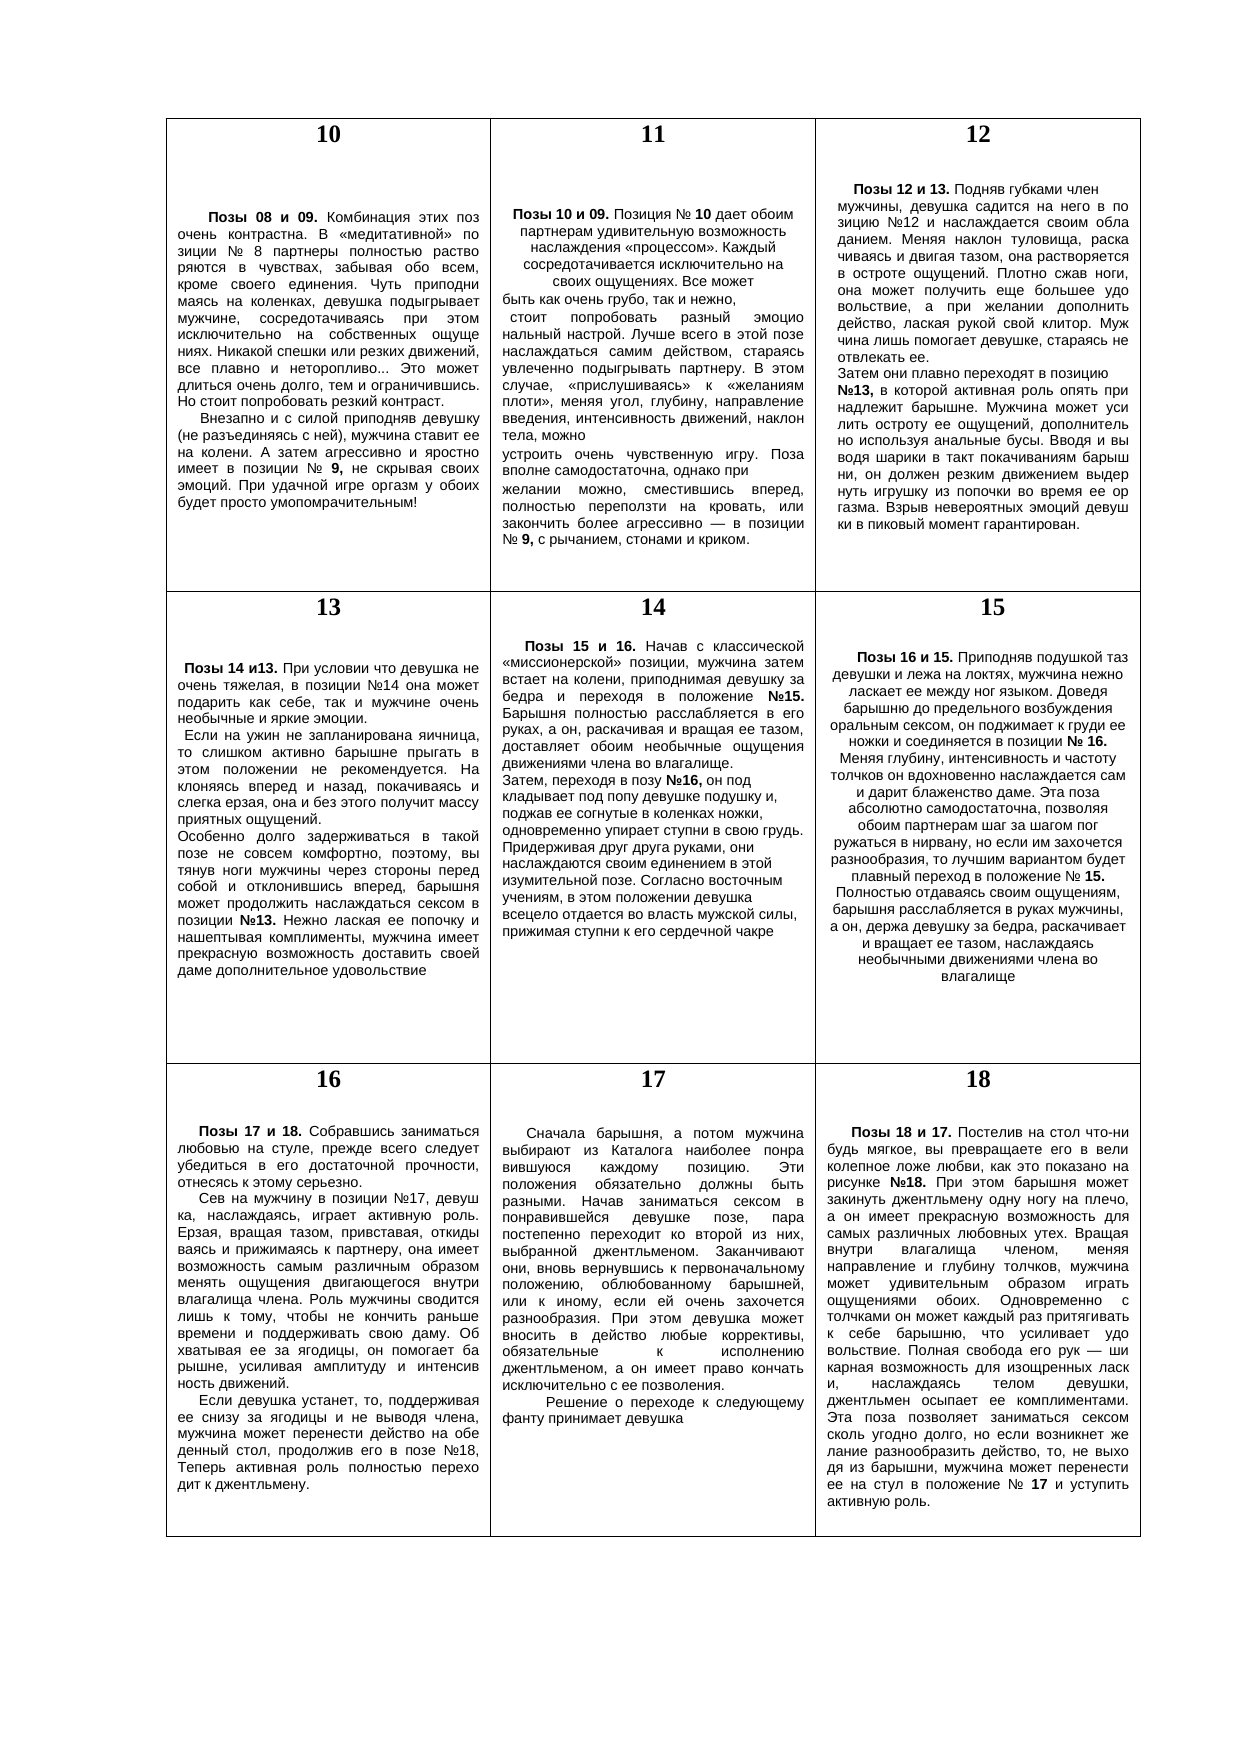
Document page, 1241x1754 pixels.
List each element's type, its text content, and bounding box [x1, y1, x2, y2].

table_header 12 Позы 12 и 13. Подняв губками член мужчины, девушка садится на него в по-зицию №12 и наслаждается своим обла-данием. Меняя наклон туловища, раска-чиваясь и двигая тазом, она растворяется в остроте ощущений. Плотно сжав ноги, она может получить еще большее удо-вольствие, а при желании дополнить действо, лаская рукой свой клитор. Муж-чина лишь помогает девушке, стараясь не отвлекать ее. Затем они плавно переходят в позицию №13, в которой активная роль опять при-надлежит барышне. Мужчина может уси-лить остроту ее ощущений, дополнитель-но используя анальные бусы. Вводя и вы-водя шарики в такт покачиваниям барыш-ни, он должен резким движением выдер-нуть игрушку из попочки во время ее ор-газма. Взрыв невероятных эмоций девуш-ки в пиковый момент гарантирован. [816, 119, 1140, 591]
table_cell 13 Позы 14 и13. При условии что девушка не очень тяжелая, в позиции №14 она может подарить как себе, так и мужчине очень необычные и яркие эмоции. Если на ужин не запланирована яични-ца, то слишком активно барышне прыгать в этом положении не рекомендуется. На-клоняясь вперед и назад, покачиваясь и слегка ерзая, она и без этого получит массу приятных ощущений. Особенно долго задерживаться в такой позе не совсем комфортно, поэтому, вы-тянув ноги мужчины через стороны перед собой и отклонившись вперед, барышня может продолжить наслаждаться сексом в позиции №13. Нежно лаская ее попочку и нашептывая комплименты, мужчина имеет прекрасную возможность доста-вить своей даме дополнительное удоволь-ствие [167, 592, 490, 1063]
table_cell 18 Позы 18 и 17. Постелив на стол что-ни-будь мягкое, вы превращаете его в вели-колепное ложе любви, как это показано на рисунке №18. При этом барышня может закинуть джентльмену одну ногу на плечо, а он имеет прекрасную возмож-ность для самых различных любовных утех. Вращая внутри влагалища членом, меняя направление и глубину толчков, мужчина может удивительным образом играть ощущениями обоих. Одновременно с толчками он может каждый раз притяги-вать к себе барышню, что усиливает удо-вольствие. Полная свобода его рук — ши-карная возможность для изощренных ласк и, наслаждаясь телом девушки, джентльмен осыпает ее комплиментами. Эта поза позволяет заниматься сексом сколь угодно долго, но если возникнет же-лание разнообразить действо, то, не выхо-дя из барышни, мужчина может перенести ее на стул в положение № 17 и уступить активную роль. [816, 1064, 1140, 1536]
table_header 11 Позы 10 и 09. Позиция № 10 дает обоим партнерам удивительную воз-можность наслаждения «процессом». Каждый сосредотачивается исключи-тельно на своих ощущениях. Все может быть как очень грубо, так и нежно, стоит попробовать разный эмоцио-нальный настрой. Лучше всего в этой позе наслаждаться самим действом, стараясь увлеченно подыгрывать парт-неру. В этом случае, «прислушиваясь» к «желаниям плоти», меняя угол, глубину, направление введения, интенсив-ность движений, наклон тела, можно устроить очень чувственную игру. Поза вполне самодостаточна, однако при желании можно, сместившись вперед, полностью переползти на кровать, или закончить более агрессивно — в пози-ции № 9, с рычанием, стонами и кри-ком. [491, 119, 815, 591]
table_cell 14 Позы 15 и 16. Начав с классической «миссионерской» позиции, мужчина затем встает на колени, приподнимая де-вушку за бедра и переходя в положение №15. Барышня полностью расслабляет-ся в его руках, а он, раскачивая и вращая ее тазом, доставляет обоим необычные ощущения движениями члена во влага-лище. Затем, переходя в позу №16, он под-кладывает под попу девушке подушку и, поджав ее согнутые в коленках ножки, одновременно упирает ступни в свою грудь. Придерживая друг друга руками, они наслаждаются своим единением в этой изумительной позе. Согласно вос-точным учениям, в этом положении де-вушка всецело отдается во власть мужс-кой силы, прижимая ступни к его сердеч-ной чакре [491, 592, 815, 1063]
table_cell 17 Сначала барышня, а потом мужчина выбирают из Каталога наиболее понра-вившуюся каждому позицию. Эти положения обязательно должны быть разными. Начав заниматься сексом в понравившейся девушке позе, пара постепенно переходит ко второй из них, выбранной джентльменом. Заканчивают они, вновь вернувшись к первоначально-му положению, облюбованному барыш-ней, или к иному, если ей очень захочет-ся разнообразия. При этом девушка может вносить в действо любые коррек-тивы, обязательные к исполнению джентльменом, а он имеет право кончать исключительно с ее позволения. Решение о переходе к следующему фанту принимает девушка [491, 1064, 815, 1536]
table_cell 16 Позы 17 и 18. Собравшись заниматься любовью на стуле, прежде всего следует убедиться в его достаточной прочности, отнесясь к этому серьезно. Сев на мужчину в позиции №17, девуш-ка, наслаждаясь, играет активную роль. Ерзая, вращая тазом, привставая, откиды-ваясь и прижимаясь к партнеру, она имеет возможность самым различным образом менять ощущения двигающегося внутри влагалища члена. Роль мужчины сводится лишь к тому, чтобы не кончить раньше времени и поддерживать свою даму. Об-хватывая ее за ягодицы, он помогает ба-рышне, усиливая амплитуду и интенсив-ность движений. Если девушка устанет, то, поддерживая ее снизу за ягодицы и не выводя члена, мужчина может перенести действо на обе-денный стол, продолжив его в позе №18, Теперь активная роль полностью перехо-дит к джентльмену. [167, 1064, 490, 1536]
table_header 10 Позы 08 и 09. Комбинация этих поз очень контрастна. В «медитативной» по-зиции № 8 партнеры полностью раство-ряются в чувствах, забывая обо всем, кроме своего единения. Чуть приподни-маясь на коленках, девушка подыгрыва-ет мужчине, сосредотачиваясь при этом исключительно на собственных ощуще-ниях. Никакой спешки или резких дви-жений, все плавно и неторопливо... Это может длиться очень долго, тем и огра-ничившись. Но стоит попробовать рез-кий контраст. Внезапно и с силой приподняв девуш-ку (не разъединяясь с ней), мужчина ставит ее на колени. А затем агрессивно и яростно имеет в позиции № 9, не скры-вая своих эмоций. При удачной игре ор-газм у обоих будет просто умопомрачи-тельным! [167, 119, 490, 591]
table_cell 15 Позы 16 и 15. Приподняв подушкой таз девушки и лежа на локтях, мужчина нежно ласкает ее между ног языком. До-ведя барышню до предельного возбуж-дения оральным сексом, он поджимает к груди ее ножки и соединяется в позиции № 16. Меняя глубину, интенсивность и частоту толчков он вдохновенно наслаж-дается сам и дарит блаженство даме. Эта поза абсолютно самодостаточна, позво-ляя обоим партнерам шаг за шагом пог-ружаться в нирвану, но если им захо-чется разнообразия, то лучшим вариан-том будет плавный переход в положе-ние № 15. Полностью отдаваясь своим ощущениям, барышня расслабляется в руках мужчины, а он, держа девушку за бедра, раскачивает и вращает ее тазом, наслаждаясь необычными движениями члена во влагалище [816, 592, 1140, 1063]
